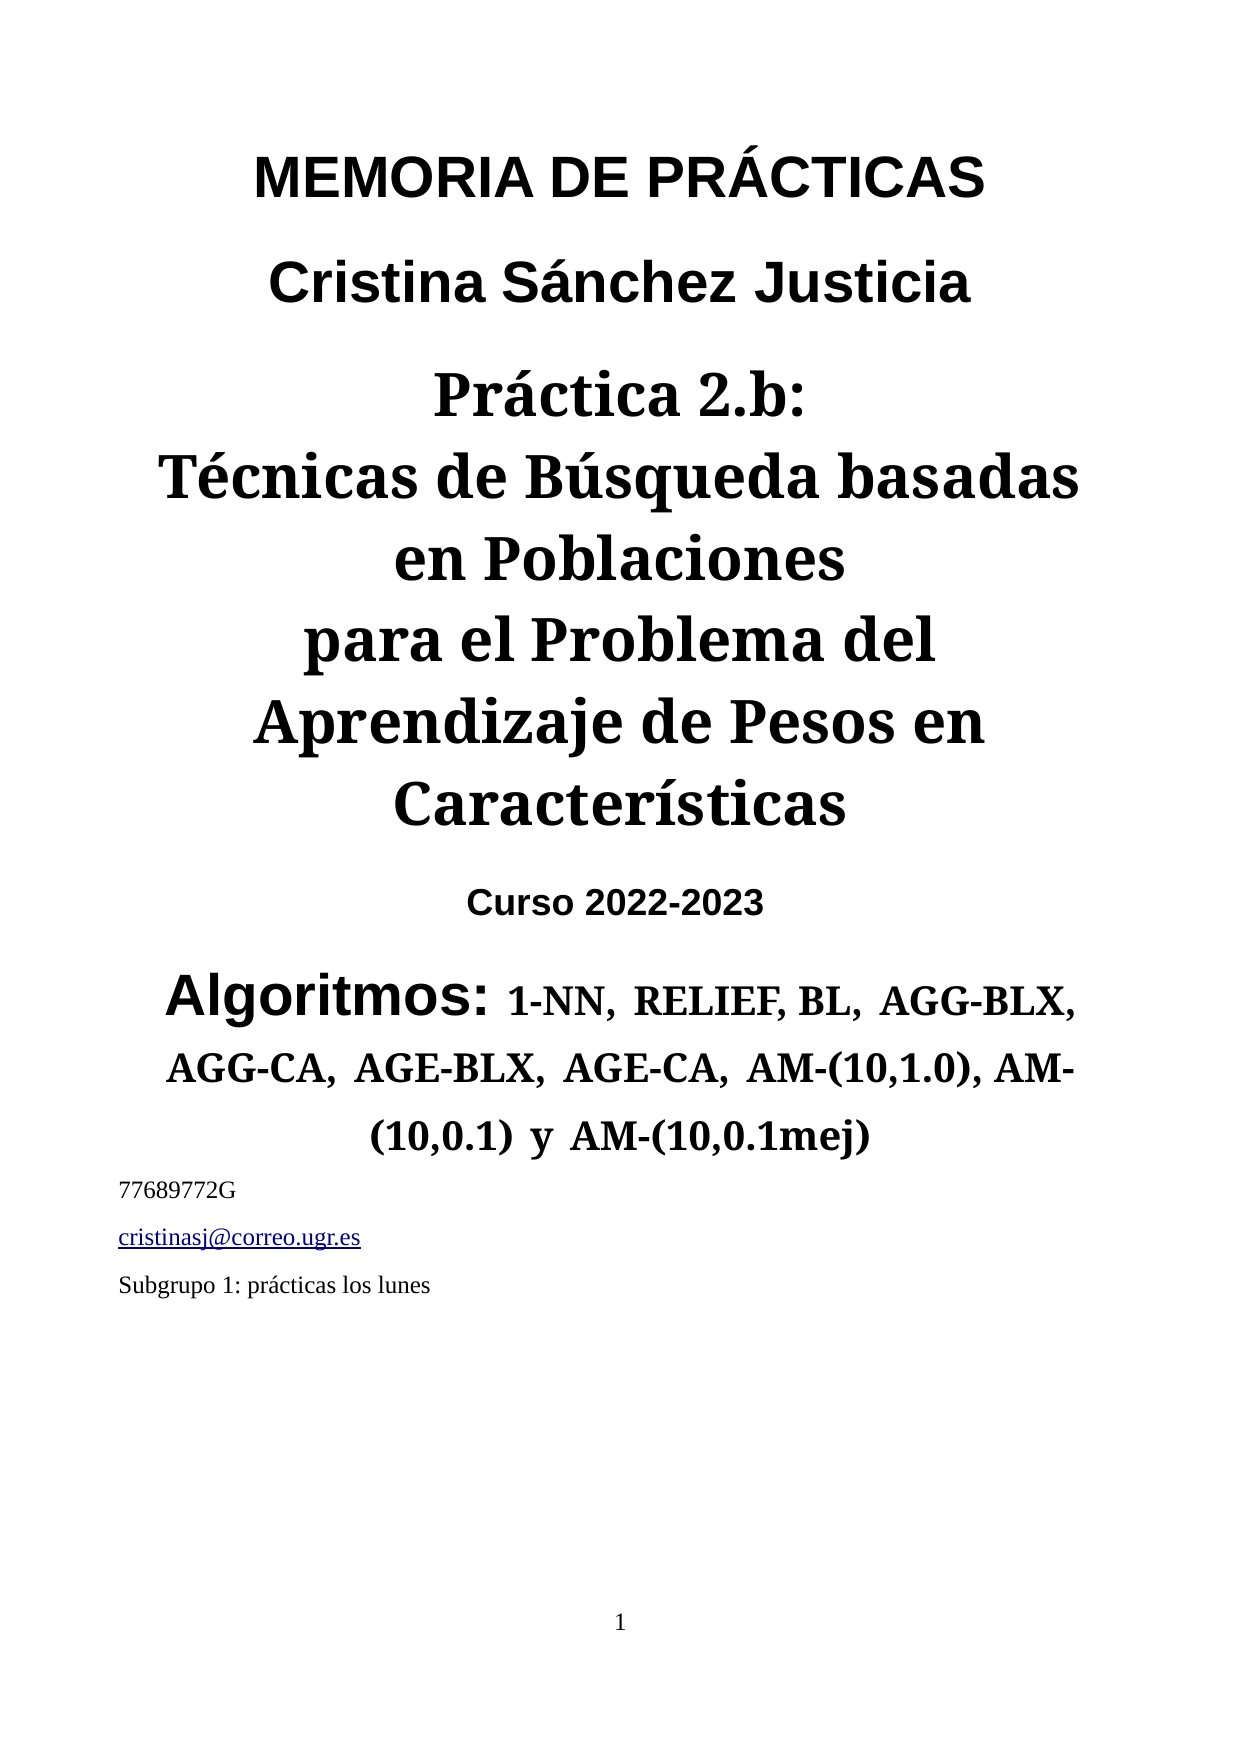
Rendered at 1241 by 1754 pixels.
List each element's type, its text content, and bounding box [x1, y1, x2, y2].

text cristinasj@correo.ugr.es [118, 1222, 1122, 1251]
title Algoritmos: 1-NN, RELIEF, BL, AGG-BLX, AGG-CA, AGE-BLX, AGE-CA, AM-(10,1.0), AM-(10,0.1) y AM-(10,0.1mej) [118, 961, 1122, 1162]
text Subgrupo 1: prácticas los lunes [118, 1270, 1122, 1299]
subtitle Curso 2022-2023 [118, 880, 1122, 923]
title Cristina Sánchez Justicia [118, 248, 1122, 315]
title MEMORIA DE PRÁCTICAS [118, 143, 1122, 210]
title Práctica 2.b: Técnicas de Búsqueda basadas en Poblaciones para el Problema del Aprendizaje de Pesos en Características [118, 352, 1122, 843]
text 77689772G [118, 1175, 1122, 1203]
